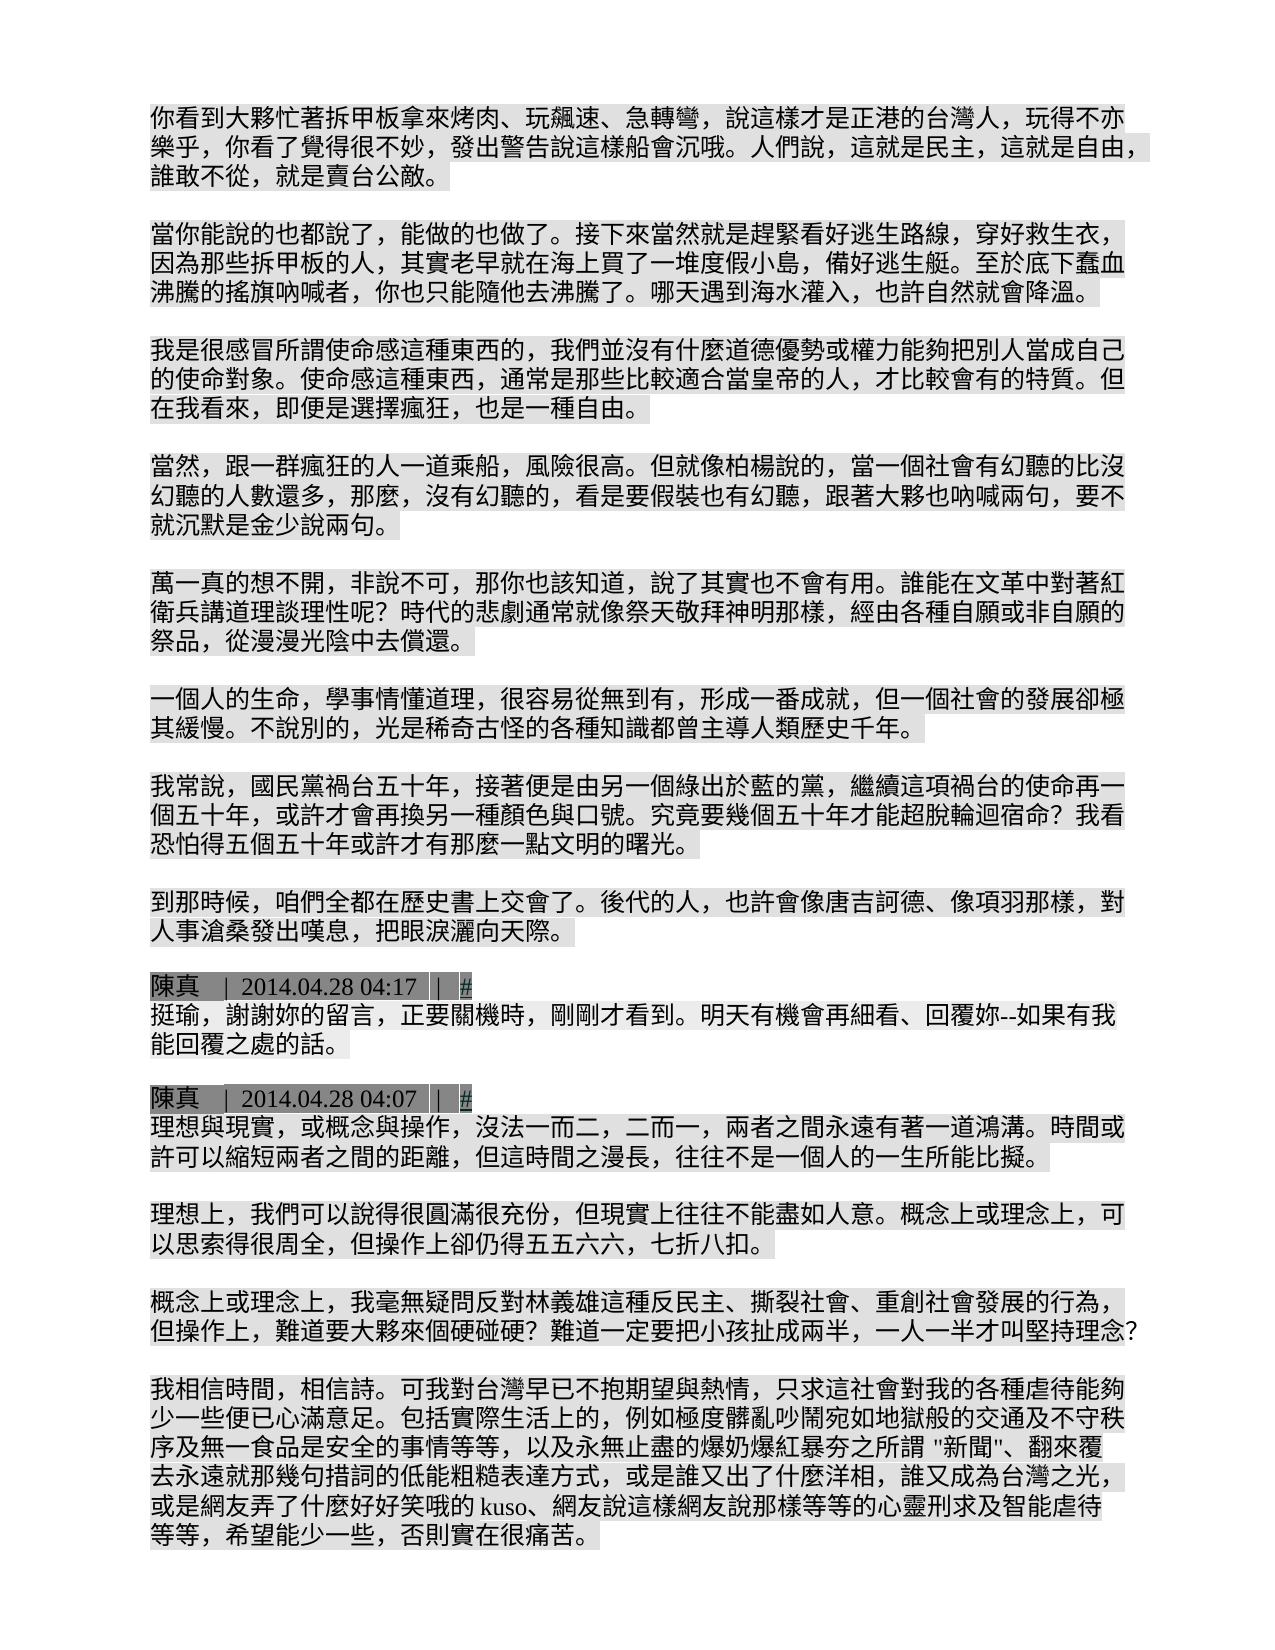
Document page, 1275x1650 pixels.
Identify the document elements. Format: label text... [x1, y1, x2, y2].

text 陳真 | 2014.04.28 04:07 | # [150, 1084, 1125, 1114]
text 陳真 | 2014.04.28 04:17 | # [150, 972, 1125, 1001]
text 挺瑜， 判斷這些問題，我看不出需要什麼智能，當然也不需要因此去研究什麼哲學或心理學。如果有人在這些問題上發高燒，蠢話講個不停，那若不是因為他頭殼壞去，就是因為他滿腦子反共愛國思想。 寫這些東西所需心力大約就跟打個噴嚏一樣，絲毫不費事，不需毅力，更無所謂耕耘。 韓國最近不是船難嗎？我對乘船遇到歹事的想法是這樣： 你看到大夥忙著拆甲板拿來烤肉、玩飆速、急轉彎，說這樣才是正港的台灣人，玩得不亦樂乎，你看了覺得很不妙，發出警告說這樣船會沉哦。人們說，這就是民主，這就是自由，誰敢不從，就是賣台公敵。 當你能說的也都說了，能做的也做了。接下來當然就是趕緊看好逃生路線，穿好救生衣，因為那些拆甲板的人，其實老早就在海上買了一堆度假小島，備好逃生艇。至於底下蠢血沸騰的搖旗吶喊者，你也只能隨他去沸騰了。哪天遇到海水灌入，也許自然就會降溫。 我是很感冒所謂使命感這種東西的，我們並沒有什麼道德優勢或權力能夠把別人當成自己的使命對象。使命感這種東西，通常是那些比較適合當皇帝的人，才比較會有的特質。但在我看來，即便是選擇瘋狂，也是一種自由。 當然，跟一群瘋狂的人一道乘船，風險很高。但就像柏楊說的，當一個社會有幻聽的比沒幻聽的人數還多，那麼，沒有幻聽的，看是要假裝也有幻聽，跟著大夥也吶喊兩句，要不就沉默是金少說兩句。 萬一真的想不開，非說不可，那你也該知道，說了其實也不會有用。誰能在文革中對著紅衛兵講道理談理性呢？時代的悲劇通常就像祭天敬拜神明那樣，經由各種自願或非自願的祭品，從漫漫光陰中去償還。 一個人的生命，學事情懂道理，很容易從無到有，形成一番成就，但一個社會的發展卻極其緩慢。不說別的，光是稀奇古怪的各種知識都曾主導人類歷史千年。 我常說，國民黨禍台五十年，接著便是由另一個綠出於藍的黨，繼續這項禍台的使命再一個五十年，或許才會再換另一種顏色與口號。究竟要幾個五十年才能超脫輪迴宿命？我看恐怕得五個五十年或許才有那麼一點文明的曙光。 到那時候，咱們全都在歷史書上交會了。後代的人，也許會像唐吉訶德、像項羽那樣，對人事滄桑發出嘆息，把眼淚灑向天際。 [150, 75, 1125, 947]
text 理想與現實，或概念與操作，沒法一而二，二而一，兩者之間永遠有著一道鴻溝。時間或許可以縮短兩者之間的距離，但這時間之漫長，往往不是一個人的一生所能比擬。 理想上，我們可以說得很圓滿很充份，但現實上往往不能盡如人意。概念上或理念上，可以思索得很周全，但操作上卻仍得五五六六，七折八扣。 概念上或理念上，我毫無疑問反對林義雄這種反民主、撕裂社會、重創社會發展的行為，但操作上，難道要大夥來個硬碰硬？難道一定要把小孩扯成兩半，一人一半才叫堅持理念？ 我相信時間，相信詩。可我對台灣早已不抱期望與熱情，只求這社會對我的各種虐待能夠少一些便已心滿意足。包括實際生活上的，例如極度髒亂吵鬧宛如地獄般的交通及不守秩序及無一食品是安全的事情等等，以及永無止盡的爆奶爆紅暴夯之所謂 "新聞"、翻來覆去永遠就那幾句措詞的低能粗糙表達方式，或是誰又出了什麼洋相，誰又成為台灣之光，或是網友弄了什麼好好笑哦的kuso、網友說這樣網友說那樣等等的心靈刑求及智能虐待等等，希望能少一些，否則實在很痛苦。 可當我年少時，直到1997年出國之前，對這社會仍有期待與一片赤忱熱情。 出國前夕，一位同事，是位臨床心理師，請我吃東西，做為餞別。她問我，將來返國後有何打算？我跟她說，如果林義雄的慈林文教基金會那邊有書可以教，我就去那邊教書，如果慈林終究不打算成立學院或學校，我想自己就來辦一所學院，規模不必很大，但這學院必須要有一點對於知識與真理的熱情，就像二零年代胡適曾擔任校長的中國公學那樣。 我跟她說，以我認識的人脈之廣，如果我願意開口募集金錢及土地，辦一所這樣的小型學院並非遙不可及的夢。 這個其實從小就有的念頭，隨著某種社會主流勢力的興起及荒腔走板，很快就破滅了。每次回想起當初對這位同事的這番理想告白，總覺得很難堪，不堪回首。 從小學到大學，家裏連個可以坐下休息的椅子也沒有，更不用說書桌了，而且，家中極度敵視任何課外書籍或音樂等等一切會使人墮落不思長進的東西，因此，嗜書如命、沒有音樂會死的我，只好從小便想盡辦法讓這些不良活動全數潛入地下。我的唐吉訶德、西遊記及伽俐略傳和麥田捕手、紅樓夢等等等，全部只好藏在床底深處或各個陰暗角落，利用各種雜物掩飾。 另外一個方法就是跑遍各個圖書館或書局，當然也有看課內書，不過，大部份時間則是小說不離手。特別是寒暑假，每當放假的第一天，我往往就像個毒癮難耐的病患那樣，衝往圖書館或書局。我常幻想，要是有一天我有錢，就弄個圖書館免費讓人看。 高中去台北念書，寒暑假回台南，幾乎一整天就都待在公園旁那個台南市立圖書館，我恐怕比館員都還更清楚各種藏書位置。 後來有一天，高三暑假回台南，無意中看到長榮路上有一間圖書館，外表很寒酸，像甘媽店那樣，掛個小牌子寫著: "功能圖書館"。我好奇進去一看，哇，想不到裏頭這麼多書。而且很多書是我從未見過的。之後，我就幾乎天天來。我就是在那裏把但丁神曲給看完的。 那間圖書館很特別，任何人都能借書回去看，沒有館員，完全採良心制。有一天，突然有個人走過來問我從哪來，說他很好奇我年紀輕輕，為什麼在看這麼大部頭的一本 "自由主義" 的書。若我沒記錯，那書收錄一些像林毓生寫的文章。 這個人原來就是館長，這地方就是他租下的。讓我覺得很不可思議的是，這人月薪才一兩萬，卻全花在這個圖書館上，藏書上萬冊。為了推廣閱讀，他決定採良心制，讓人任意取閱書籍，自己登記，自己把書帶走，看完再憑良心自行歸還。 這位館長，當時大約也只有二、三十歲，勞工階級，卻把所有能花的薪水全拿來買書以及支付圖書館房租。他家人對他這種行為相當不諒解，而我對他的 "瘋狂" 雖感到訝異，但也很感動。於是就決定幫他忙。 那時，我已經和柏楊先生有在通信，於是就把這事告訴柏楊，他聽了也很感動，因為他也常在文章裏頭感嘆台灣是個文化沙漠，人們幾乎都不看書。柏楊從那時候開始，就常寄書來，同時還幫我找了幾位文化界的人，請他們寄書給這圖書館。 這圖書館後來運作到幾時我不知道，因為我上大學後就連家也沒法回去了，一貧如洗，過著跟乞丐沒兩樣的物質生活，一年365 天，能不餓肚子的日子恐怕不會超過5天。有一段時間甚至還住在高雄火車站，每到夜裏冷到受不了，要不就是得面對幾百隻蚊子的攻擊。警察常來驅趕。趕出火車站之後，我就覷個空，再翻牆進去椅子上睡覺。 這個功能圖書館，在我還幫忙跟柏楊及詩人郭楓等人募集書籍的期間，便已問題叢生。因為它開放時間很長，結果晚上往往聚集一些不良少年在這裏打牌叫囂。 至於良心借書制，遇到台灣人是根本不講良心的，每個月總會減少數百本書。後來，它不得不停止運作，所有書全捐給台南市政府。 這已是三十幾年前的 "童年" 往事；年少熱情已成灰，把青春、健康、家人和一切幾乎都給燃燒殆盡了。我曾以為，詩就算不能救世界，至少可以讓世界多一些惆悵，多一些溫暖，讓它看起來顯得美麗一些。 結果呢？似乎並不是這樣。詩確實是救了我自己，但那些屬於公眾的夢終歸還是夢。 [150, 1114, 1125, 1550]
text 挺瑜，謝謝妳的留言，正要關機時，剛剛才看到。明天有機會再細看、回覆妳--如果有我能回覆之處的話。 [150, 1001, 1125, 1059]
